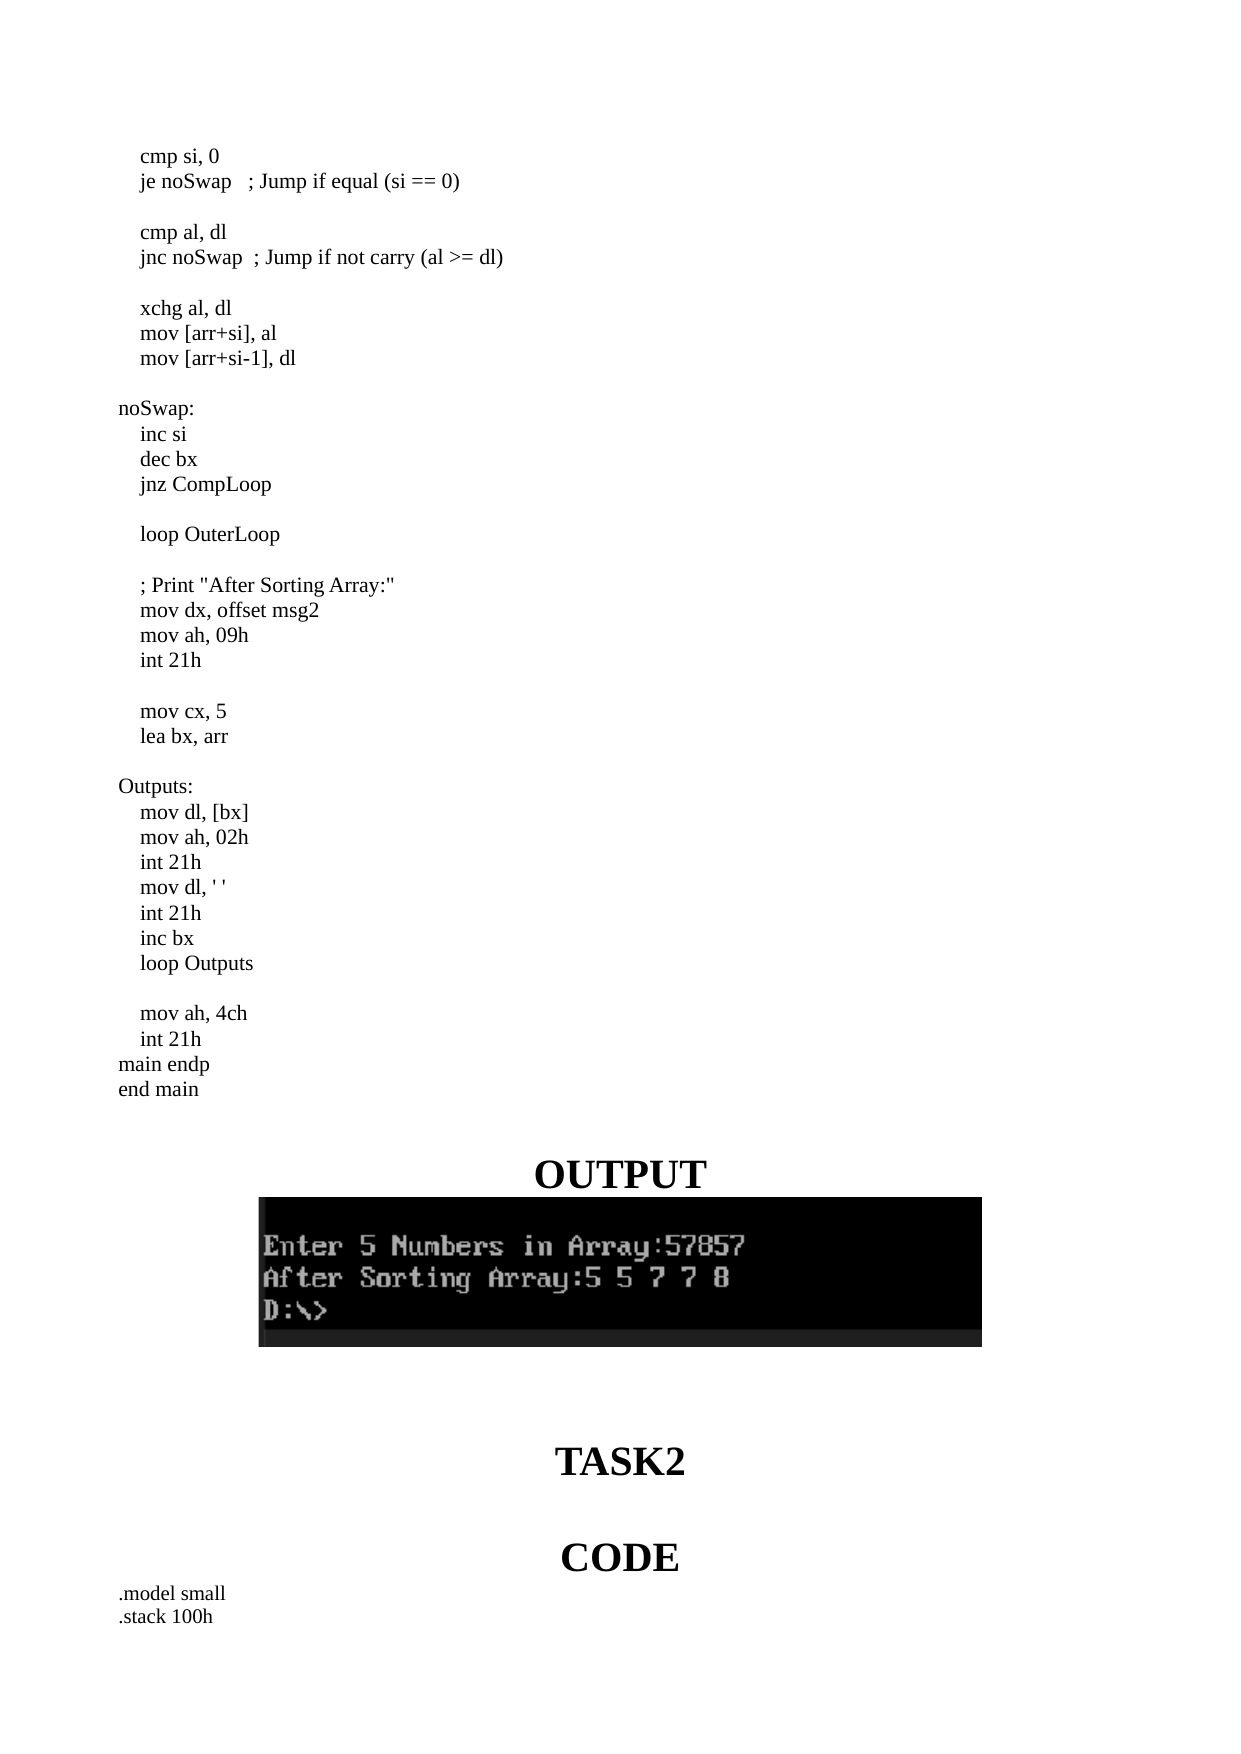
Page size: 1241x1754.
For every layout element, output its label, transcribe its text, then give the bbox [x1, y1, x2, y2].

text int 21h [118, 647, 1122, 673]
text inc si [118, 421, 1122, 446]
text Outputs: [118, 773, 1122, 799]
text loop OuterLoop [118, 521, 1122, 547]
text int 21h [118, 849, 1122, 874]
text int 21h [118, 1026, 1122, 1051]
text mov [arr+si], al [118, 320, 1122, 345]
text mov dl, ' ' [118, 874, 1122, 899]
text mov cx, 5 [118, 698, 1122, 723]
text cmp al, dl [118, 219, 1122, 244]
text TASK2 [118, 1437, 1122, 1484]
text OUTPUT [118, 1149, 1122, 1197]
text loop Outputs [118, 950, 1122, 975]
text end main [118, 1076, 1122, 1101]
text CODE [118, 1532, 1122, 1580]
text je noSwap ; Jump if equal (si == 0) [118, 168, 1122, 194]
text xchg al, dl [118, 294, 1122, 320]
text mov ah, 02h [118, 824, 1122, 849]
text mov dl, [bx] [118, 799, 1122, 824]
text .model small [118, 1580, 1122, 1604]
text main endp [118, 1051, 1122, 1076]
text noSwap: [118, 395, 1122, 421]
text dec bx [118, 446, 1122, 471]
picture [258, 1197, 982, 1347]
text inc bx [118, 925, 1122, 950]
text int 21h [118, 899, 1122, 925]
text ; Print "After Sorting Array:" [118, 572, 1122, 597]
text jnc noSwap ; Jump if not carry (al >= dl) [118, 244, 1122, 269]
text jnz CompLoop [118, 471, 1122, 496]
text mov ah, 09h [118, 622, 1122, 647]
text cmp si, 0 [118, 143, 1122, 168]
text mov [arr+si-1], dl [118, 345, 1122, 370]
text mov dx, offset msg2 [118, 597, 1122, 622]
text mov ah, 4ch [118, 1000, 1122, 1026]
text lea bx, arr [118, 723, 1122, 748]
text .stack 100h [118, 1604, 1122, 1628]
